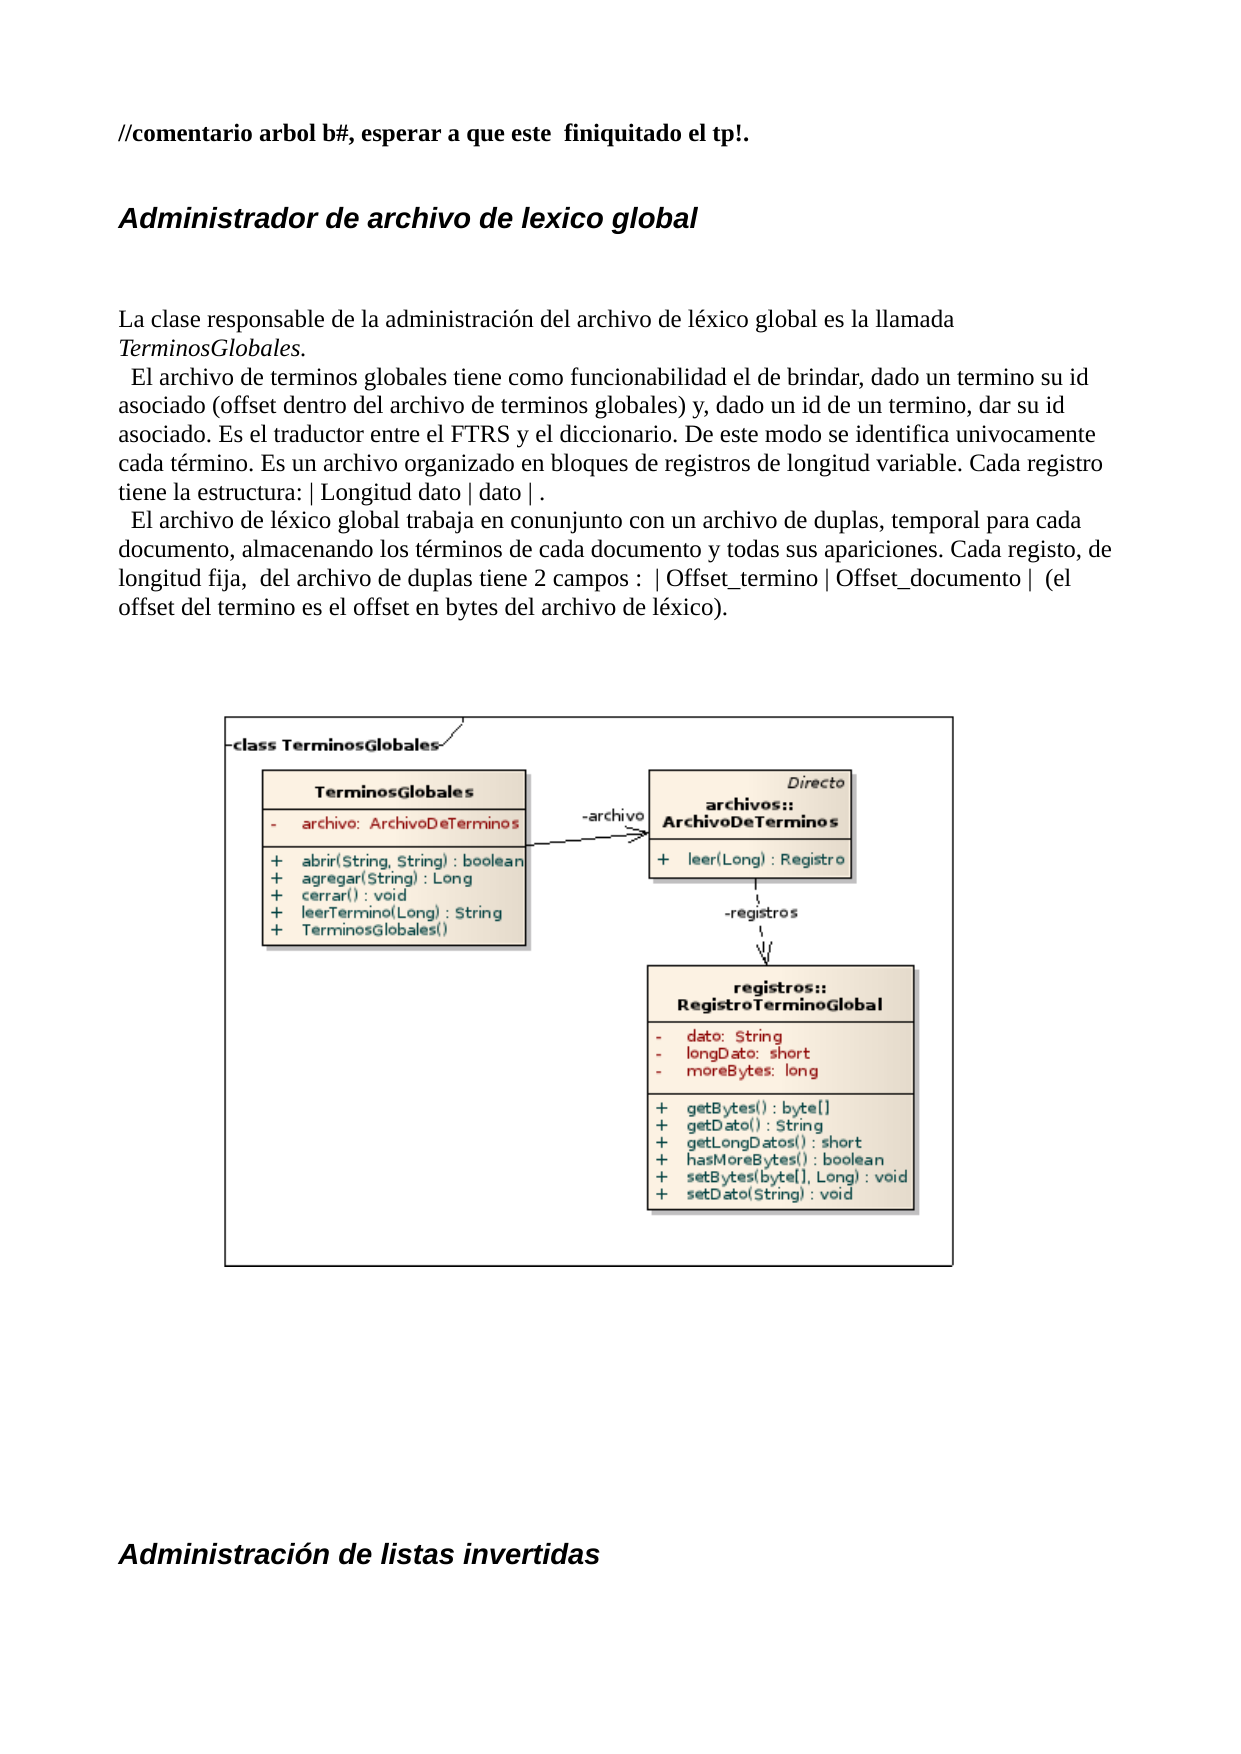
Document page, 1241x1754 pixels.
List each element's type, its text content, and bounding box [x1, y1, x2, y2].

text El archivo de léxico global trabaja en conunjunto con un archivo de duplas, temporal para cada documento, almacenando los términos de cada documento y todas sus apariciones. Cada registo, de longitud fija, del archivo de duplas tiene 2 campos : | Offset_termino | Offset_documento | (el offset del termino es el offset en bytes del archivo de léxico). [118, 505, 1122, 620]
subtitle Administrador de archivo de lexico global [118, 201, 1122, 234]
text La clase responsable de la administración del archivo de léxico global es la llamada TerminosGlobales. El archivo de terminos globales tiene como funcionabilidad el de brindar, dado un termino su id asociado (offset dentro del archivo de terminos globales) y, dado un id de un termino, dar su id asociado. Es el traductor entre el FTRS y el diccionario. De este modo se identifica univocamente cada término. Es un archivo organizado en bloques de registros de longitud variable. Cada registro tiene la estructura: | Longitud dato | dato | . [118, 304, 1122, 505]
text //comentario arbol b#, esperar a que este finiquitado el tp!. [118, 118, 1122, 147]
picture [223, 715, 954, 1267]
subtitle Administración de listas invertidas [118, 1537, 1122, 1570]
